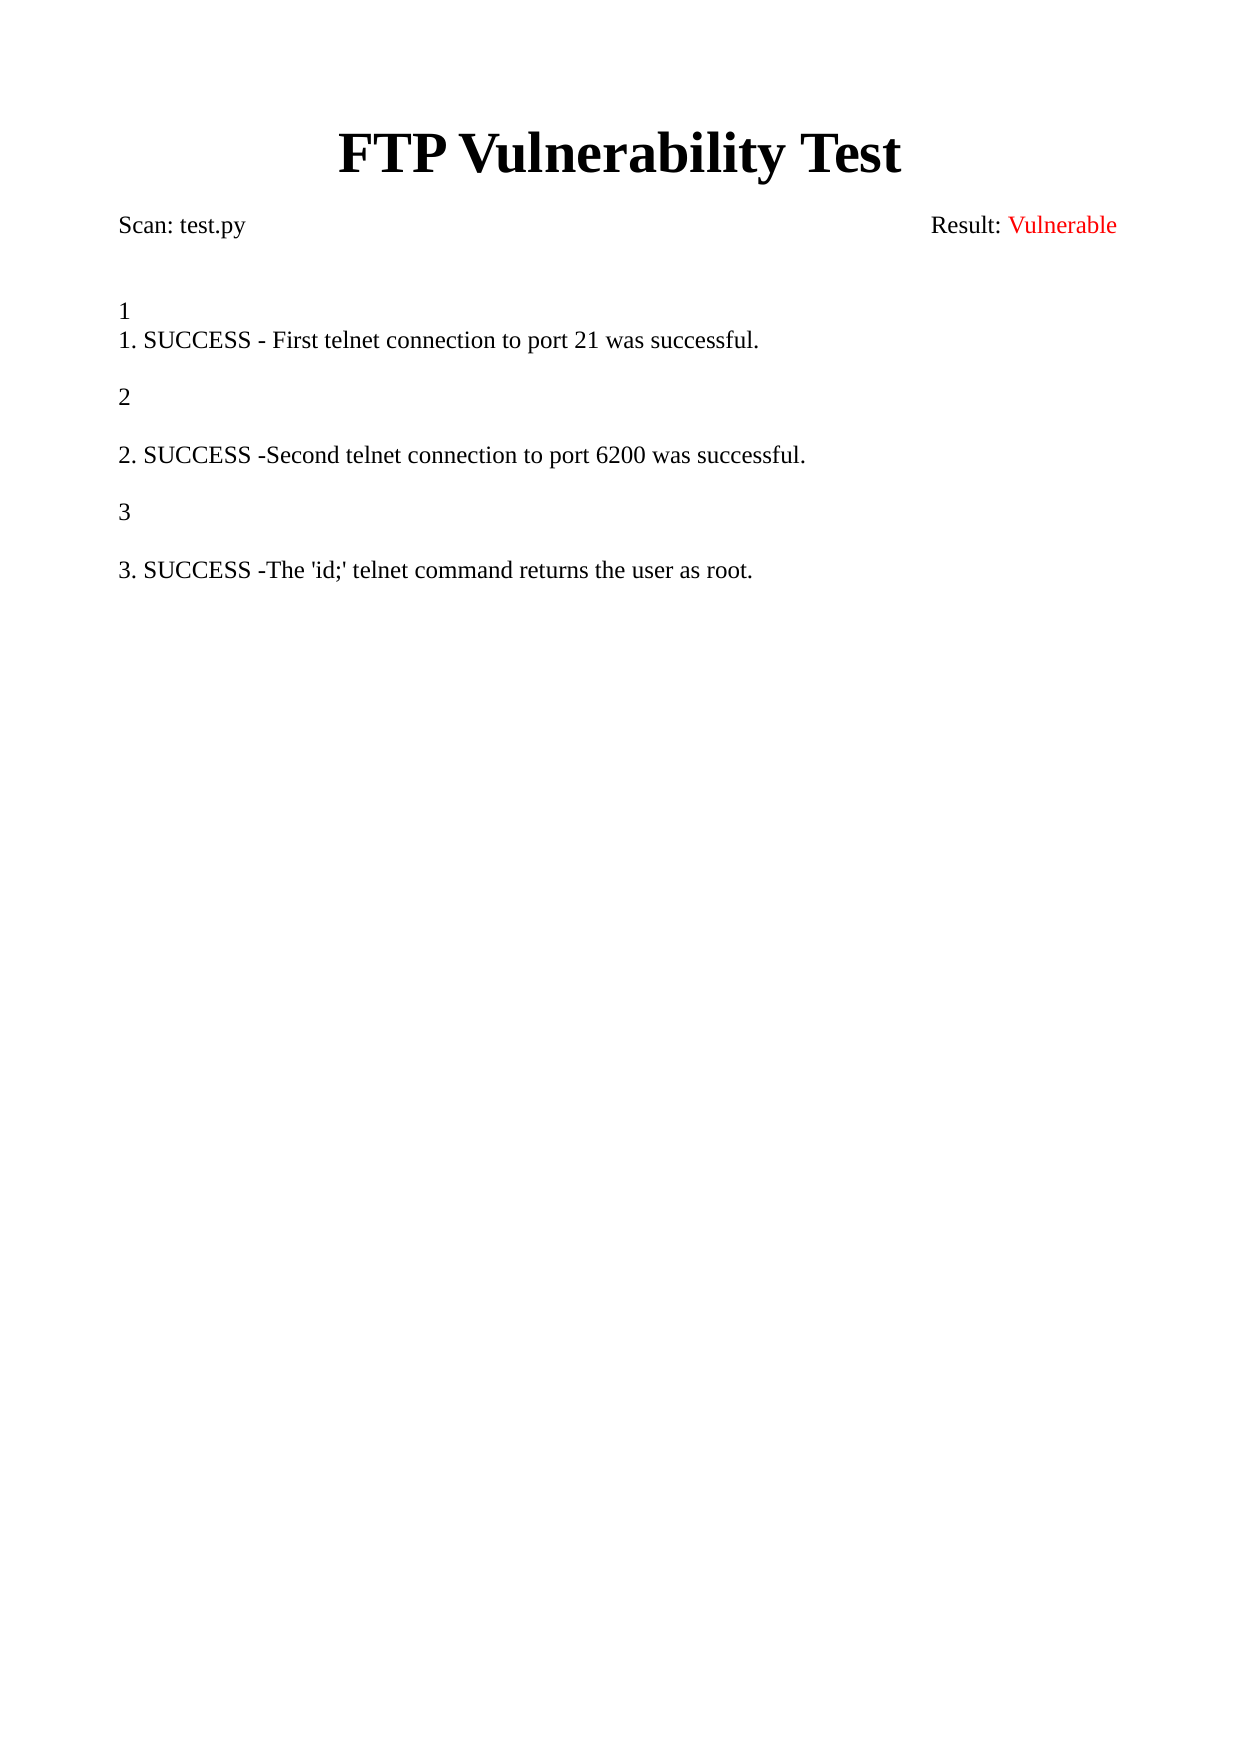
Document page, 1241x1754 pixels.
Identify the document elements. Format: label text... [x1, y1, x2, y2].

text 3. SUCCESS -The 'id;' telnet command returns the user as root. [118, 526, 1122, 612]
text FTP Vulnerability Test [118, 118, 1122, 185]
text 1. SUCCESS - First telnet connection to port 21 was successful. [118, 325, 1122, 382]
text 1 [118, 296, 1122, 325]
text 2. SUCCESS -Second telnet connection to port 6200 was successful. [118, 411, 1122, 497]
text Scan: test.py Result: Vulnerable [118, 210, 1122, 238]
text 2 [118, 382, 1122, 411]
text 3 [118, 497, 1122, 526]
